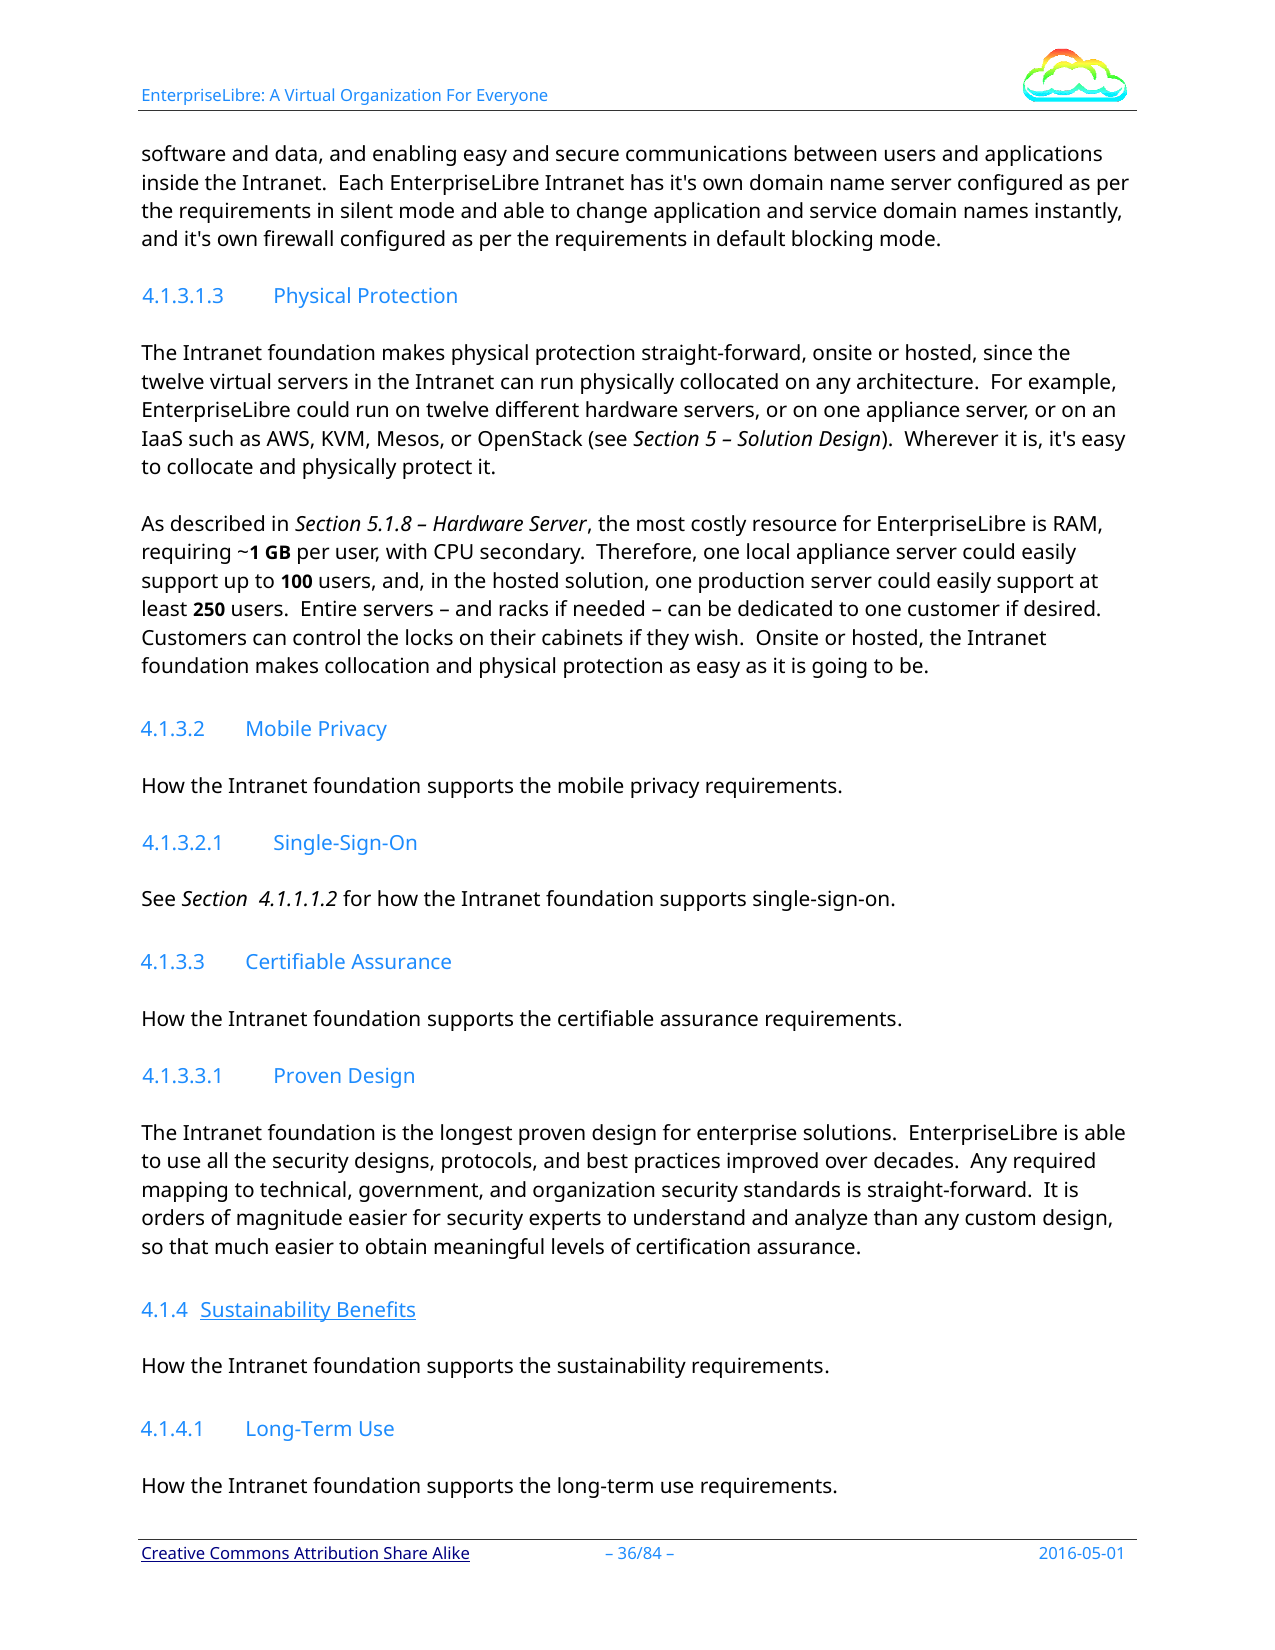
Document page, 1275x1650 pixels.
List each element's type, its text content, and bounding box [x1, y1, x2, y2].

text How the Intranet foundation supports the mobile privacy requirements. [141, 771, 1134, 799]
text The Intranet foundation makes physical protection straight-forward, onsite or hosted, since the twelve virtual servers in the Intranet can run physically collocated on any architecture. For example, EnterpriseLibre could run on twelve different hardware servers, or on one appliance server, or on an IaaS such as AWS, KVM, Mesos, or OpenStack (see Section 5 – Solution Design). Wherever it is, it's easy to collocate and physically protect it. [141, 338, 1134, 481]
subtitle Certifiable Assurance [135, 947, 1134, 976]
text How the Intranet foundation supports the certifiable assurance requirements. [141, 1004, 1134, 1033]
subtitle Single-Sign-On [137, 828, 1134, 856]
subtitle Mobile Privacy [135, 714, 1134, 742]
picture [1022, 47, 1128, 102]
text See Section 4.1.1.1.2 for how the Intranet foundation supports single-sign-on. [141, 884, 1134, 913]
text As described in Section 5.1.8 – Hardware Server, the most costly resource for EnterpriseLibre is RAM, requiring ~1 GB per user, with CPU secondary. Therefore, one local appliance server could easily support up to 100 users, and, in the hosted solution, one production server could easily support at least 250 users. Entire servers – and racks if needed – can be dedicated to one customer if desired. Customers can control the locks on their cabinets if they wish. Onsite or hosted, the Intranet foundation makes collocation and physical protection as easy as it is going to be. [141, 509, 1134, 679]
subtitle Proven Design [137, 1061, 1134, 1089]
text software and data, and enabling easy and secure communications between users and applications inside the Intranet. Each EnterpriseLibre Intranet has it's own domain name server configured as per the requirements in silent mode and able to change application and service domain names instantly, and it's own firewall configured as per the requirements in default blocking mode. [141, 139, 1134, 253]
subtitle Sustainability Benefits [141, 1295, 1134, 1323]
text How the Intranet foundation supports the long-term use requirements. [141, 1471, 1134, 1500]
text How the Intranet foundation supports the sustainability requirements. [141, 1352, 1134, 1380]
text The Intranet foundation is the longest proven design for enterprise solutions. EnterpriseLibre is able to use all the security designs, protocols, and best practices improved over decades. Any required mapping to technical, government, and organization security standards is straight-forward. It is orders of magnitude easier for security experts to understand and analyze than any custom design, so that much easier to obtain meaningful levels of certification assurance. [141, 1118, 1134, 1260]
subtitle Physical Protection [137, 281, 1134, 310]
subtitle Long-Term Use [135, 1414, 1134, 1443]
